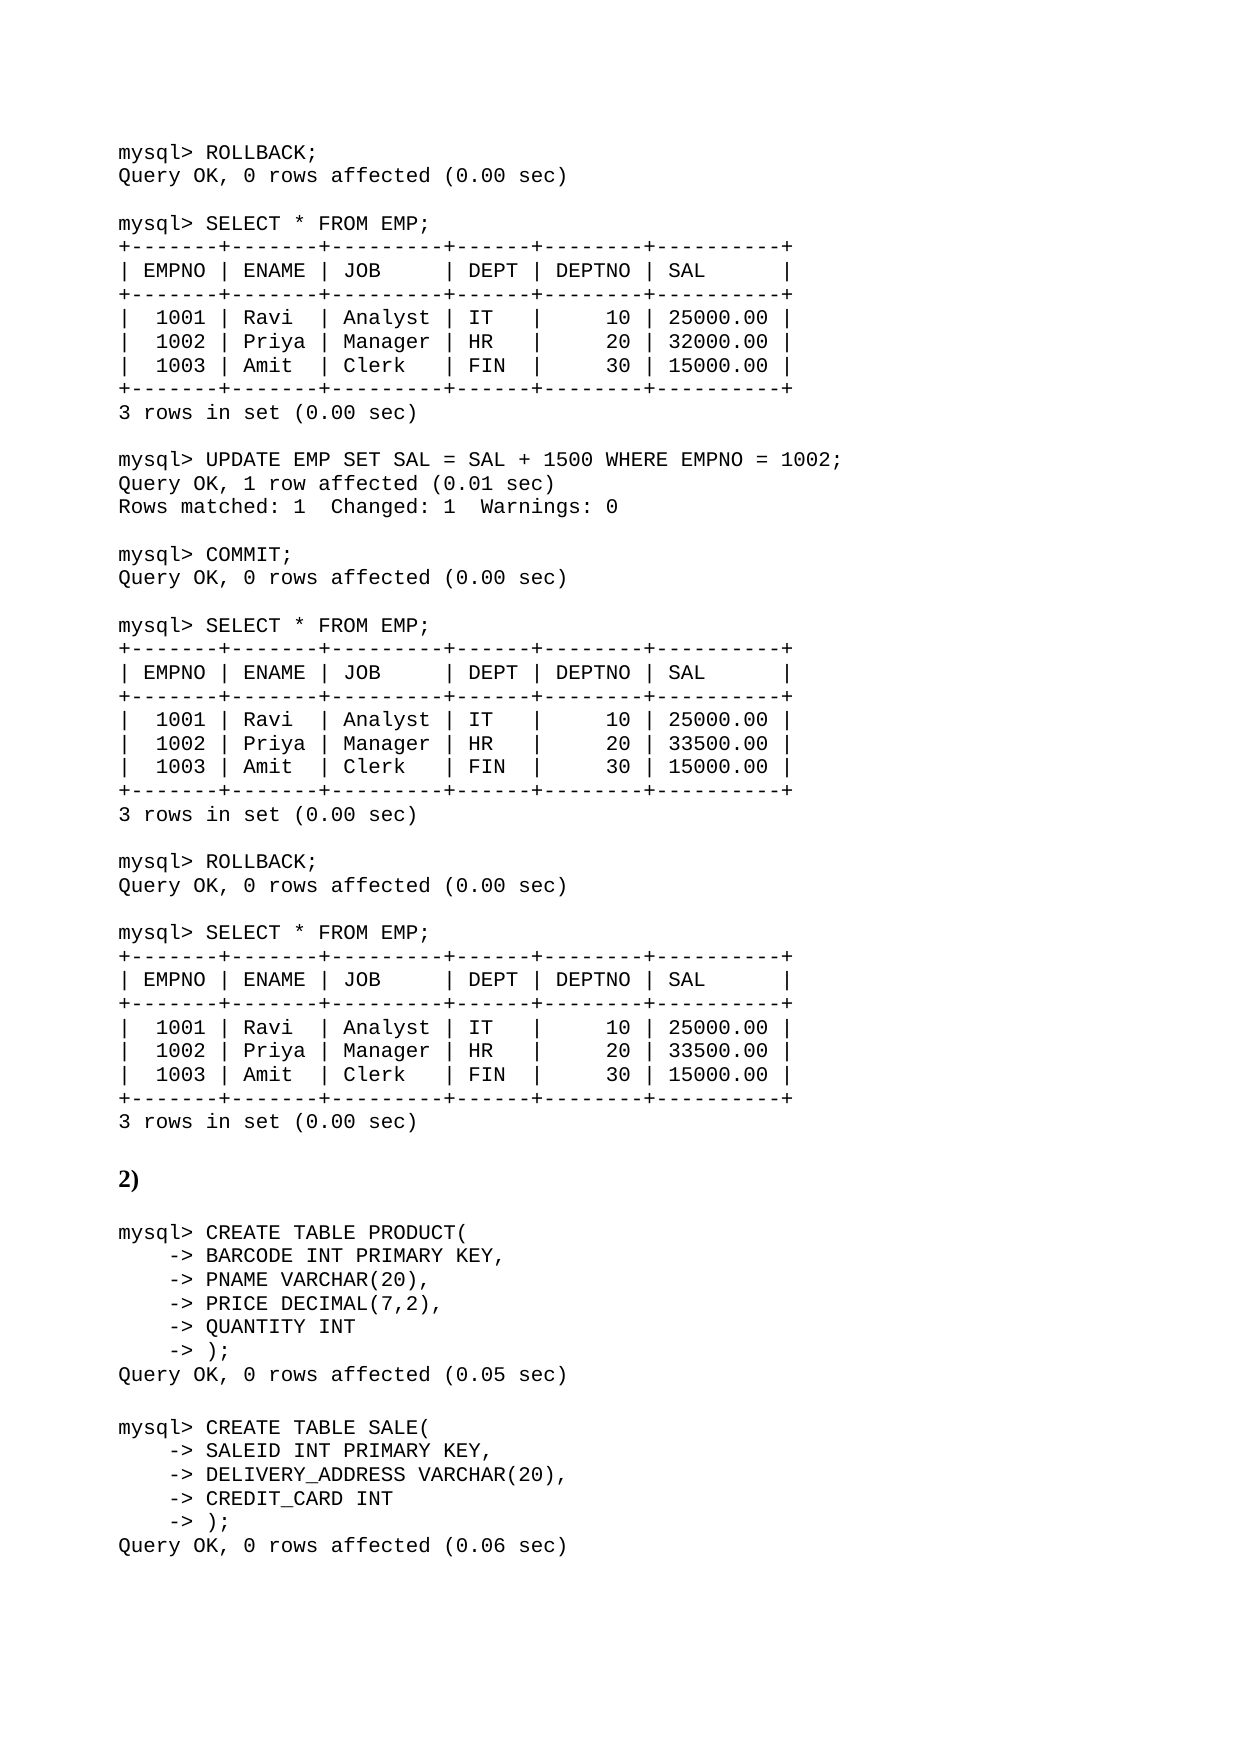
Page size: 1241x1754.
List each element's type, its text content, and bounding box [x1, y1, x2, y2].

text | 1002 | Priya | Manager | HR | 20 | 33500.00 | [118, 733, 1122, 757]
text Query OK, 0 rows affected (0.00 sec) [118, 875, 1122, 898]
text mysql> SELECT * FROM EMP; [118, 615, 1122, 638]
text | 1001 | Ravi | Analyst | IT | 10 | 25000.00 | [118, 307, 1122, 331]
text Query OK, 1 row affected (0.01 sec) [118, 473, 1122, 496]
text 3 rows in set (0.00 sec) [118, 804, 1122, 827]
text mysql> UPDATE EMP SET SAL = SAL + 1500 WHERE EMPNO = 1002; [118, 449, 1122, 473]
text -> BARCODE INT PRIMARY KEY, [118, 1246, 1122, 1269]
text -> DELIVERY_ADDRESS VARCHAR(20), [118, 1464, 1122, 1488]
text mysql> COMMIT; [118, 544, 1122, 567]
text +-------+-------+---------+------+--------+----------+ [118, 946, 1122, 969]
text Query OK, 0 rows affected (0.06 sec) [118, 1535, 1122, 1559]
text | 1001 | Ravi | Analyst | IT | 10 | 25000.00 | [118, 1017, 1122, 1040]
text -> PNAME VARCHAR(20), [118, 1269, 1122, 1293]
text -> ); [118, 1340, 1122, 1364]
text | 1002 | Priya | Manager | HR | 20 | 32000.00 | [118, 331, 1122, 354]
text mysql> CREATE TABLE PRODUCT( [118, 1222, 1122, 1246]
text mysql> ROLLBACK; [118, 142, 1122, 165]
text +-------+-------+---------+------+--------+----------+ [118, 993, 1122, 1017]
text +-------+-------+---------+------+--------+----------+ [118, 236, 1122, 260]
text | EMPNO | ENAME | JOB | DEPT | DEPTNO | SAL | [118, 260, 1122, 284]
text | EMPNO | ENAME | JOB | DEPT | DEPTNO | SAL | [118, 662, 1122, 686]
text -> PRICE DECIMAL(7,2), [118, 1293, 1122, 1316]
text | 1001 | Ravi | Analyst | IT | 10 | 25000.00 | [118, 709, 1122, 733]
text +-------+-------+---------+------+--------+----------+ [118, 686, 1122, 709]
text 3 rows in set (0.00 sec) [118, 402, 1122, 426]
text +-------+-------+---------+------+--------+----------+ [118, 378, 1122, 402]
text 2) [118, 1164, 1122, 1193]
text +-------+-------+---------+------+--------+----------+ [118, 284, 1122, 307]
text Query OK, 0 rows affected (0.00 sec) [118, 165, 1122, 189]
text -> ); [118, 1511, 1122, 1535]
text | 1003 | Amit | Clerk | FIN | 30 | 15000.00 | [118, 757, 1122, 780]
text mysql> SELECT * FROM EMP; [118, 213, 1122, 236]
text mysql> SELECT * FROM EMP; [118, 922, 1122, 946]
text | EMPNO | ENAME | JOB | DEPT | DEPTNO | SAL | [118, 969, 1122, 993]
text mysql> ROLLBACK; [118, 851, 1122, 875]
text | 1002 | Priya | Manager | HR | 20 | 33500.00 | [118, 1040, 1122, 1064]
text +-------+-------+---------+------+--------+----------+ [118, 1088, 1122, 1111]
text Query OK, 0 rows affected (0.05 sec) [118, 1364, 1122, 1387]
text +-------+-------+---------+------+--------+----------+ [118, 780, 1122, 804]
text -> SALEID INT PRIMARY KEY, [118, 1441, 1122, 1464]
text Rows matched: 1 Changed: 1 Warnings: 0 [118, 496, 1122, 520]
text mysql> CREATE TABLE SALE( [118, 1417, 1122, 1441]
text | 1003 | Amit | Clerk | FIN | 30 | 15000.00 | [118, 354, 1122, 378]
text +-------+-------+---------+------+--------+----------+ [118, 638, 1122, 662]
text Query OK, 0 rows affected (0.00 sec) [118, 567, 1122, 591]
text -> CREDIT_CARD INT [118, 1488, 1122, 1511]
text -> QUANTITY INT [118, 1316, 1122, 1340]
text | 1003 | Amit | Clerk | FIN | 30 | 15000.00 | [118, 1064, 1122, 1088]
text 3 rows in set (0.00 sec) [118, 1111, 1122, 1135]
